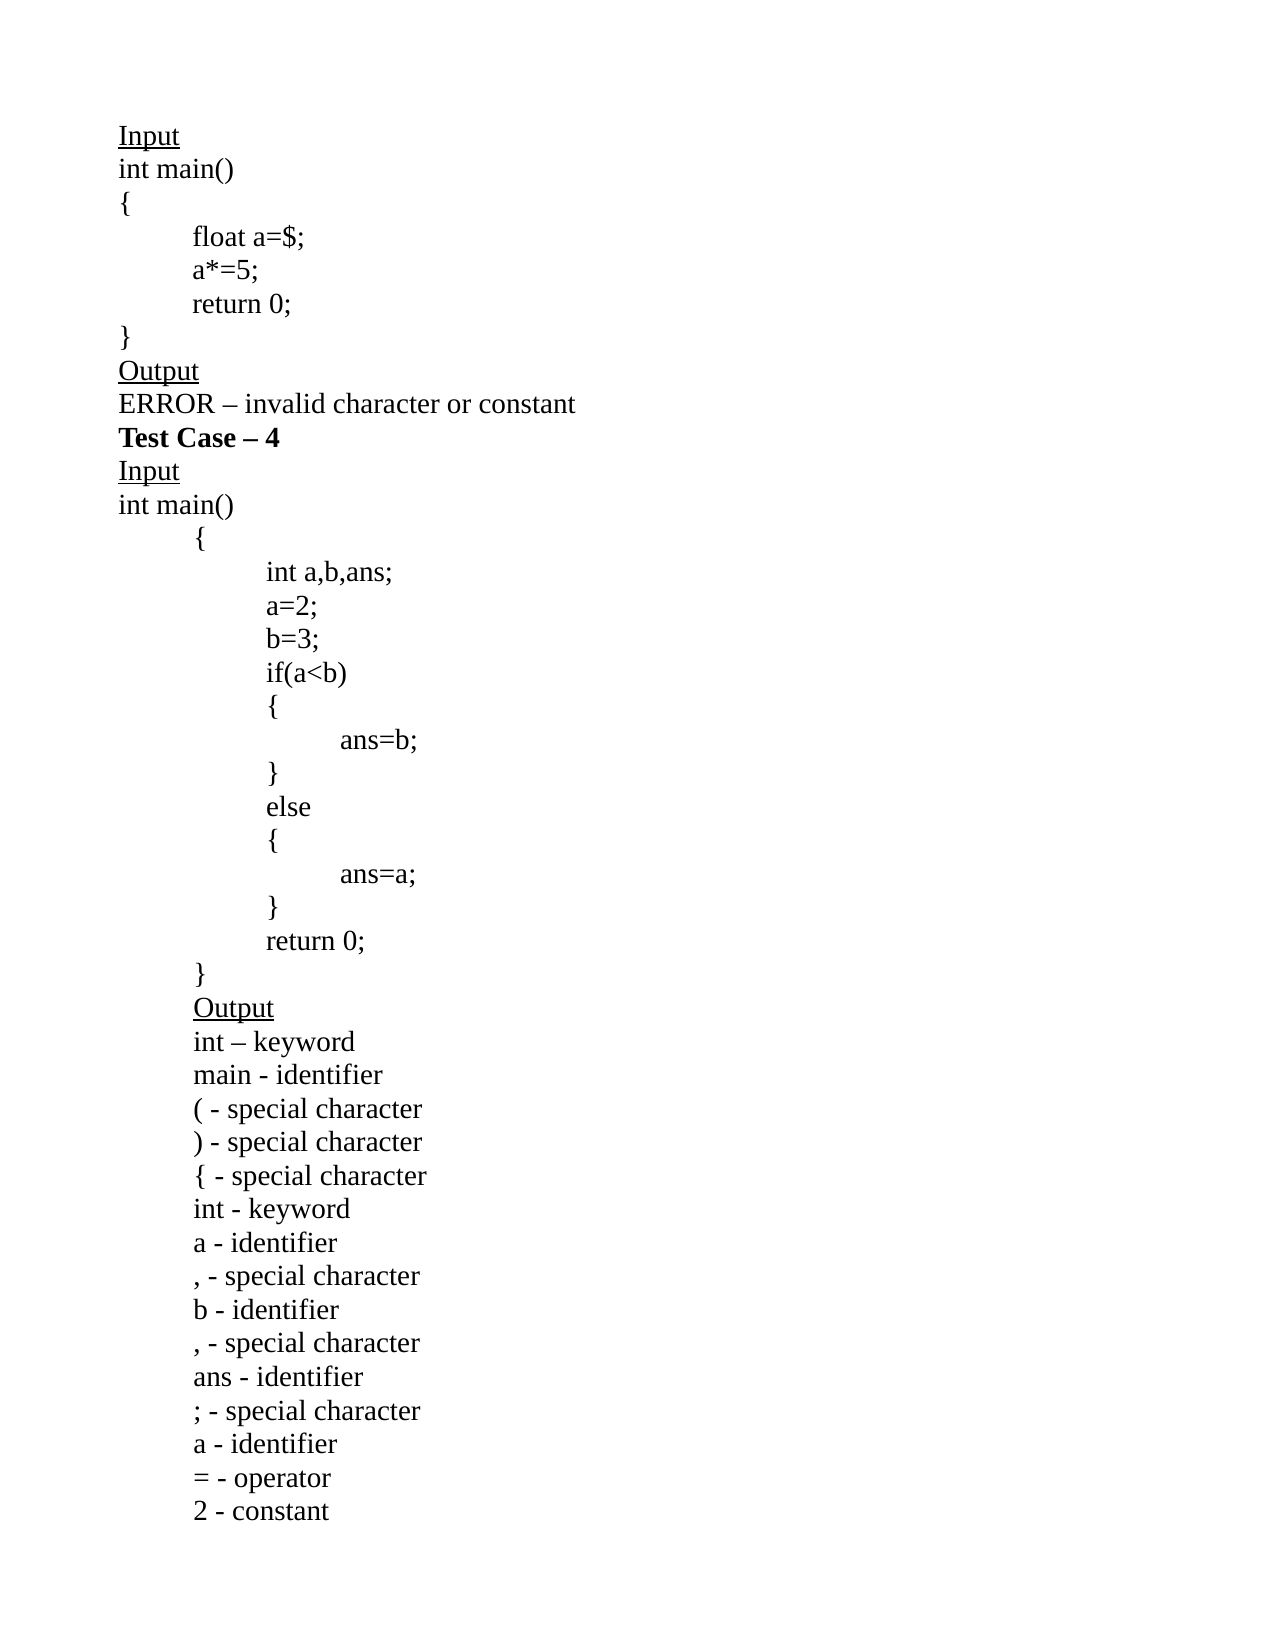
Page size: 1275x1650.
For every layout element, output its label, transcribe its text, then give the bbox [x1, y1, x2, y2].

text b=3; if(a<b) { ans=b; } else { ans=a; } return 0; [118, 621, 1157, 957]
list { [156, 521, 1157, 554]
text int a,b,ans; a=2; [118, 554, 1157, 621]
text Input int main() { float a=$; a*=5; return 0; } Output ERROR – invalid character or constant Test Case – 4 Input int main() [118, 118, 1157, 521]
list } Output int – keyword main - identifier ( - special character ) - special character { - special character int - keyword a - identifier , - special character b - identifier , - special character ans - identifier ; - special character a - identifier = - operator 2 - constant [156, 957, 1157, 1527]
